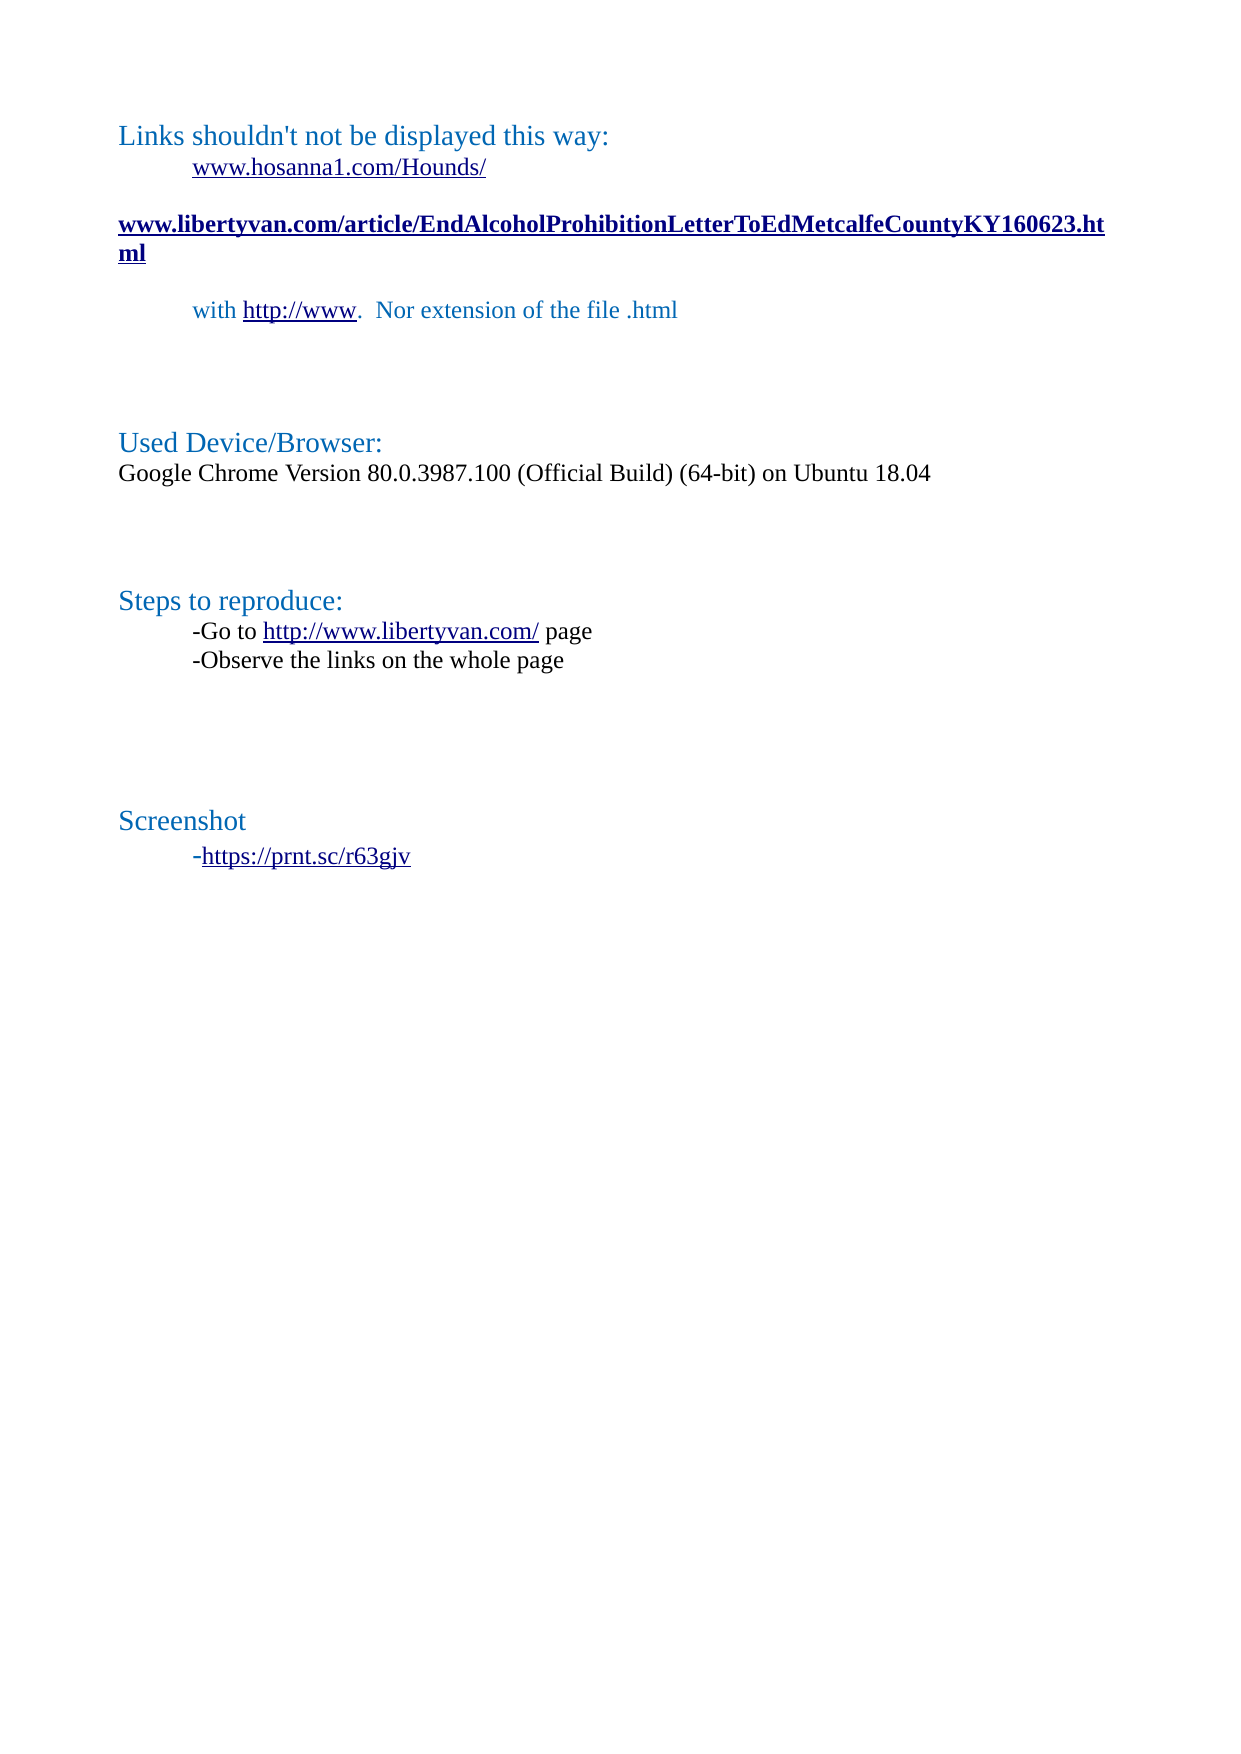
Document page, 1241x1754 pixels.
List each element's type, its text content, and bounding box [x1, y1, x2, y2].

text Screenshot [118, 803, 1122, 837]
text -https://prnt.sc/r63gjv [118, 837, 1122, 870]
text www.libertyvan.com/article/EndAlcoholProhibitionLetterToEdMetcalfeCountyKY160623.html [118, 180, 1122, 267]
text Links shouldn't not be displayed this way: [118, 118, 1122, 152]
text Used Device/Browser: [118, 425, 1122, 458]
text Google Chrome Version 80.0.3987.100 (Official Build) (64-bit) on Ubuntu 18.04 [118, 458, 1122, 487]
text with http://www. Nor extension of the file .html [118, 295, 1122, 324]
text Steps to reproduce: [118, 583, 1122, 616]
text -Observe the links on the whole page [118, 645, 1122, 674]
text www.hosanna1.com/Hounds/ [118, 152, 1122, 180]
text -Go to http://www.libertyvan.com/ page [118, 616, 1122, 645]
